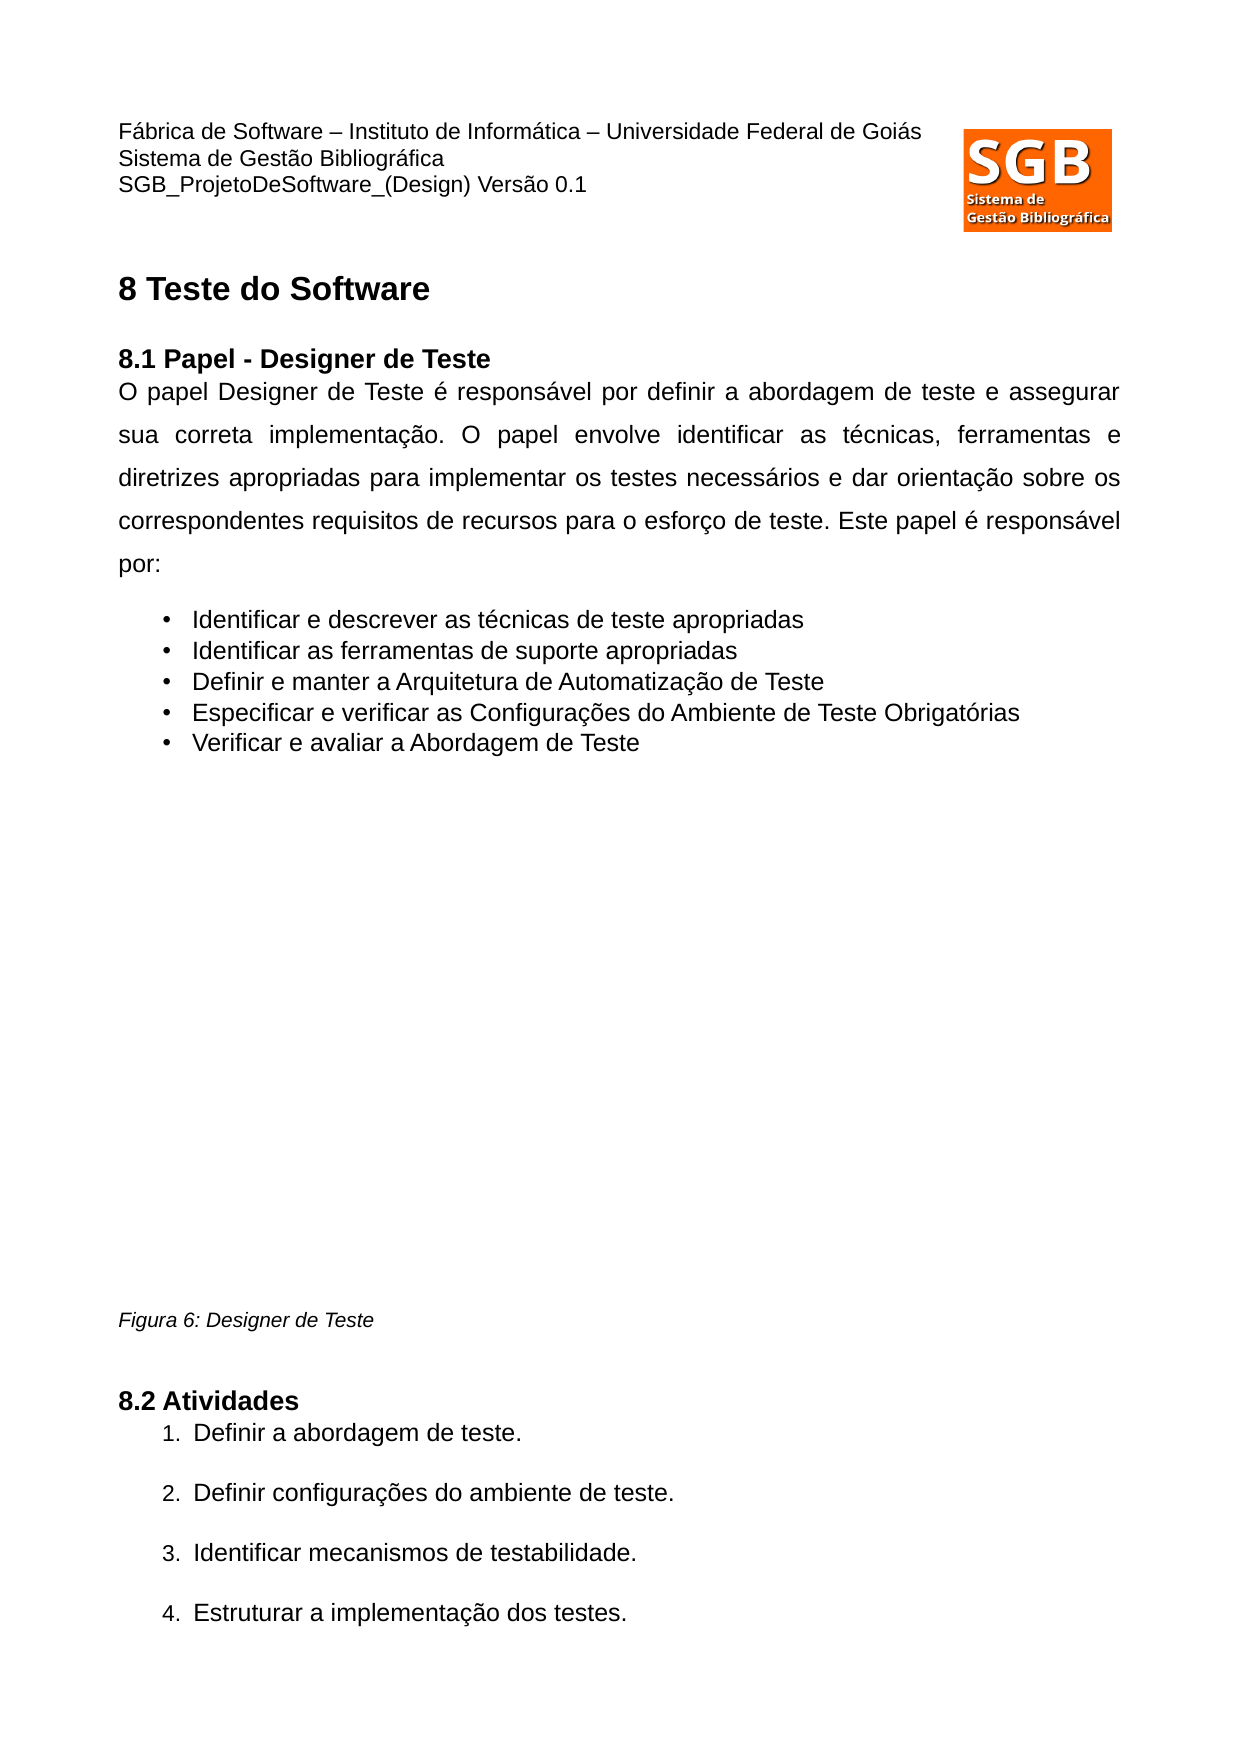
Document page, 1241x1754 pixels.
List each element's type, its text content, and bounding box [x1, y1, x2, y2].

subtitle 8.1 Papel - Designer de Teste [118, 343, 1122, 375]
list Verificar e avaliar a Abordagem de Teste [162, 728, 1122, 757]
list Definir a abordagem de teste. [156, 1418, 1122, 1447]
subtitle 8.2 Atividades [118, 1385, 1122, 1416]
picture [963, 129, 1112, 232]
list Especificar e verificar as Configurações do Ambiente de Teste Obrigatórias [162, 697, 1122, 726]
list Identificar mecanismos de testabilidade. [156, 1538, 1122, 1566]
list Estruturar a implementação dos testes. [156, 1597, 1122, 1626]
text Figura 6: Designer de Teste [118, 840, 837, 1332]
subtitle 8 Teste do Software [118, 269, 1122, 308]
list Identificar e descrever as técnicas de teste apropriadas [162, 605, 1122, 634]
list Definir configurações do ambiente de teste. [156, 1478, 1122, 1507]
text O papel Designer de Teste é responsável por definir a abordagem de teste e assegurar sua correta implementação. O papel envolve identificar as técnicas, ferramentas e diretrizes apropriadas para implementar os testes necessários e dar orientação sobre os correspondentes requisitos de recursos para o esforço de teste. Este papel é responsável por: [118, 377, 1122, 578]
list Definir e manter a Arquitetura de Automatização de Teste [162, 667, 1122, 696]
list Identificar as ferramentas de suporte apropriadas [162, 636, 1122, 665]
